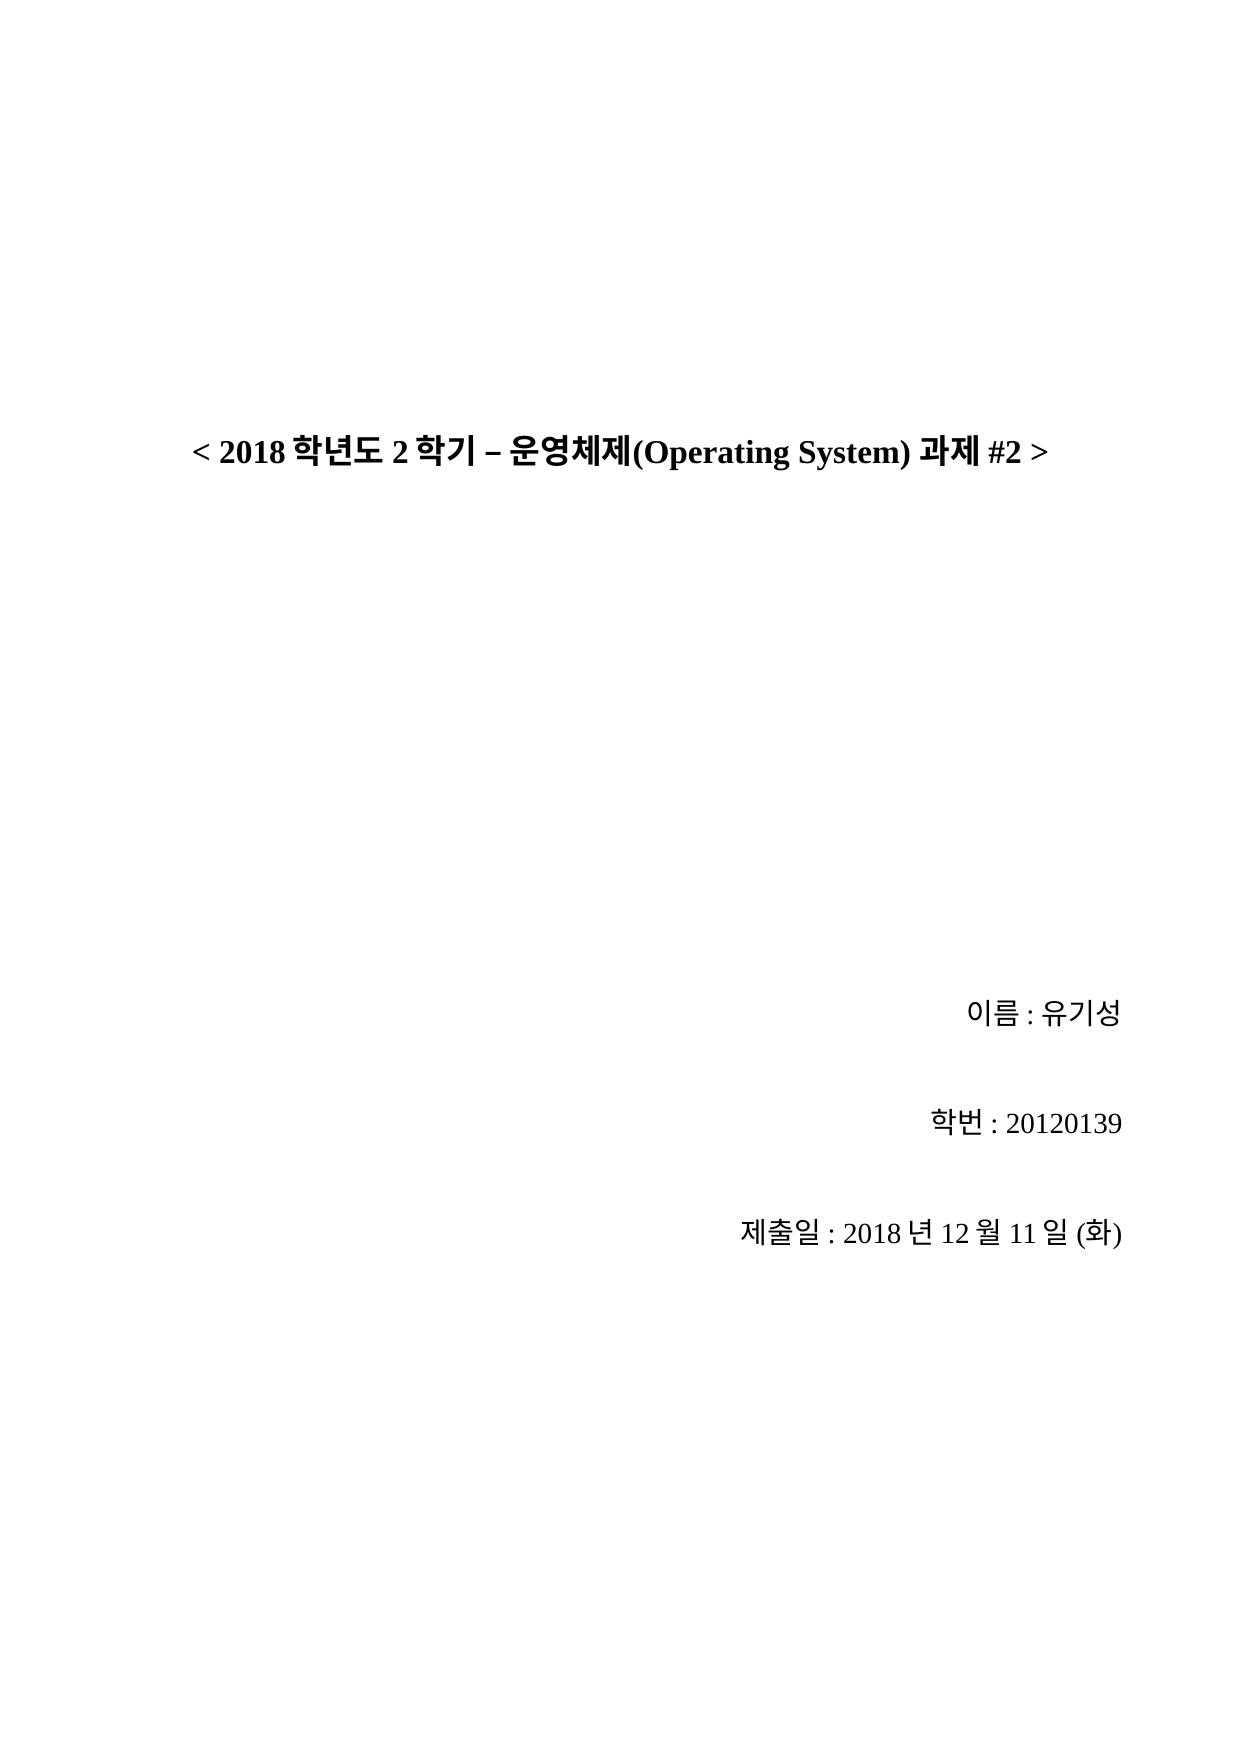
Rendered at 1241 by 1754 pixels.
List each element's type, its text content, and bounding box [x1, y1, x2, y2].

text 이름 : 유기성 [118, 991, 1122, 1033]
text < 2018학년도 2학기 – 운영체제(Operating System) 과제 #2 > [118, 425, 1122, 473]
text 학번 : 20120139 [118, 1100, 1122, 1142]
text 제출일 : 2018년 12월 11일 (화) [118, 1209, 1122, 1252]
